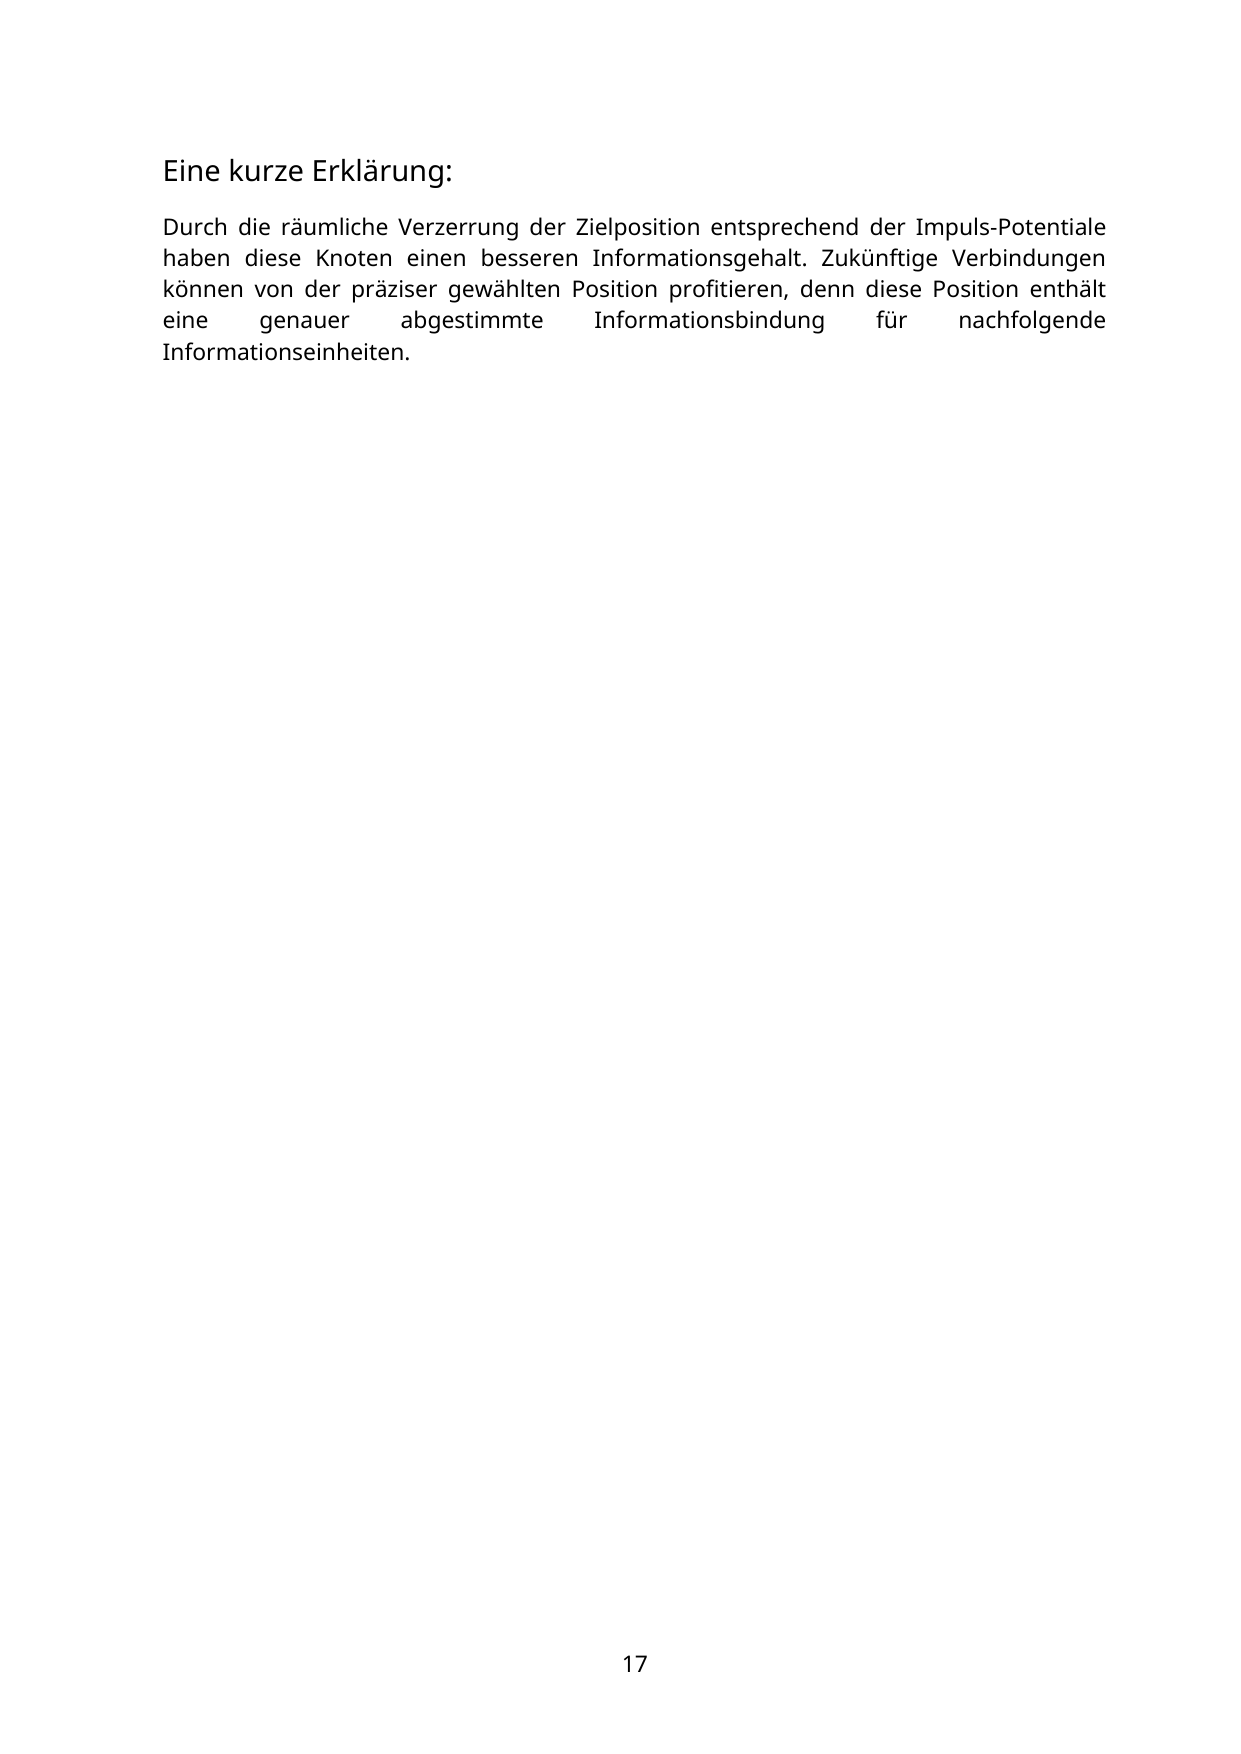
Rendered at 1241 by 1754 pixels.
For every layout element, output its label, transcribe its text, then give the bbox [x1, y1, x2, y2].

text Durch die räumliche Verzerrung der Zielposition entsprechend der Impuls-Potentiale haben diese Knoten einen besseren Informationsgehalt. Zukünftige Verbindungen können von der präziser gewählten Position profitieren, denn diese Position enthält eine genauer abgestimmte Informationsbindung für nachfolgende Informationseinheiten. [162, 211, 1107, 367]
subtitle Eine kurze Erklärung: [162, 150, 1090, 190]
